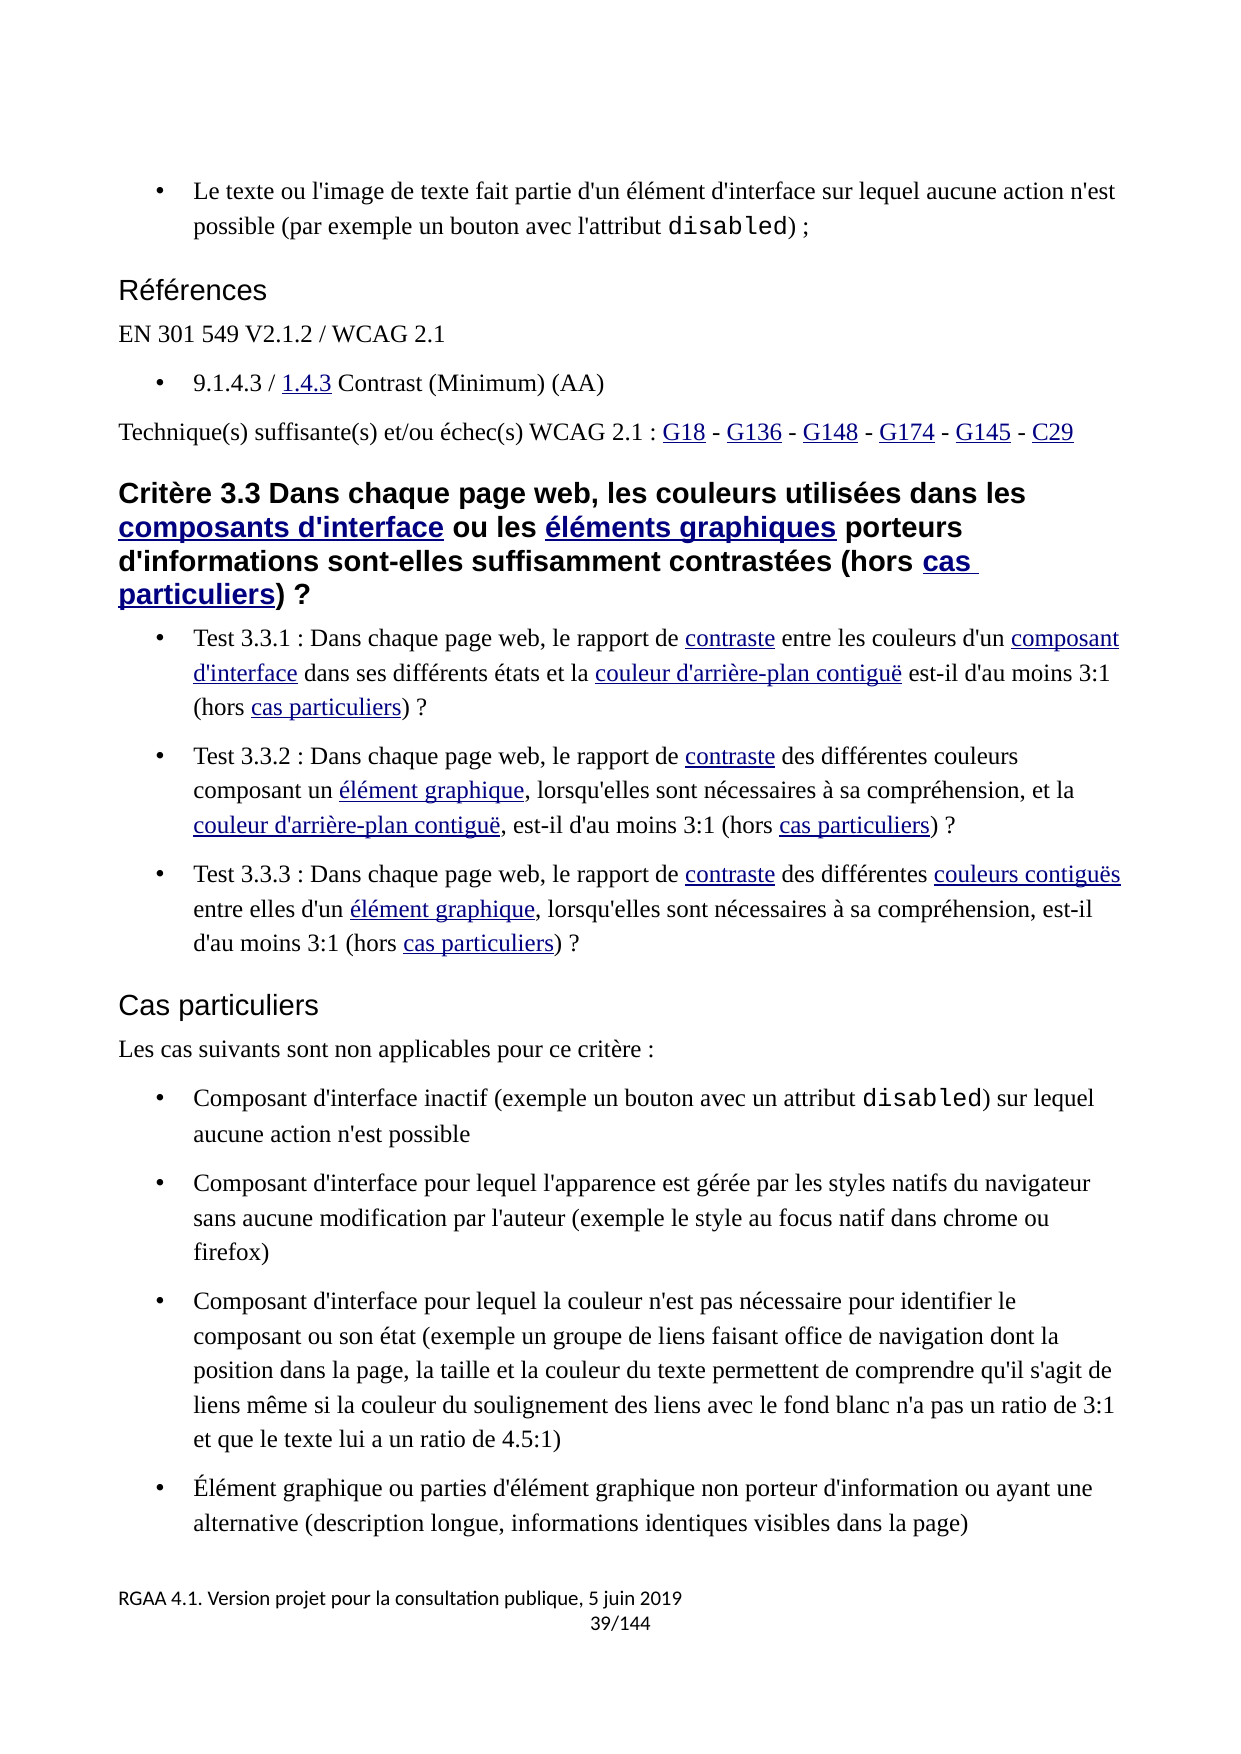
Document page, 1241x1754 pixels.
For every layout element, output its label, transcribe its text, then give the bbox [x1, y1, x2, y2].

list Composant d'interface pour lequel la couleur n'est pas nécessaire pour identifier le composant ou son état (exemple un groupe de liens faisant office de navigation dont la position dans la page, la taille et la couleur du texte permettent de comprendre qu'il s'agit de liens même si la couleur du soulignement des liens avec le fond blanc n'a pas un ratio de 3:1 et que le texte lui a un ratio de 4.5:1) [156, 1286, 1122, 1453]
subtitle Références [118, 273, 1122, 306]
subtitle Critère 3.3 Dans chaque page web, les couleurs utilisées dans les composants d'interface ou les éléments graphiques porteurs d'informations sont-elles suffisamment contrastées (hors cas particuliers) ? [118, 476, 1122, 611]
text EN 301 549 V2.1.2 / WCAG 2.1 [118, 319, 1122, 348]
list Le texte ou l'image de texte fait partie d'un élément d'interface sur lequel aucune action n'est possible (par exemple un bouton avec l'attribut disabled) ; [156, 176, 1122, 242]
subtitle Cas particuliers [118, 988, 1122, 1021]
text Technique(s) suffisante(s) et/ou échec(s) WCAG 2.1 : G18 - G136 - G148 - G174 - G145 - C29 [118, 417, 1122, 446]
list Test 3.3.1 : Dans chaque page web, le rapport de contraste entre les couleurs d'un composant d'interface dans ses différents états et la couleur d'arrière-plan contiguë est-il d'au moins 3:1 (hors cas particuliers) ? [156, 623, 1122, 721]
list Test 3.3.2 : Dans chaque page web, le rapport de contraste des différentes couleurs composant un élément graphique, lorsqu'elles sont nécessaires à sa compréhension, et la couleur d'arrière-plan contiguë, est-il d'au moins 3:1 (hors cas particuliers) ? [156, 741, 1122, 839]
list Composant d'interface inactif (exemple un bouton avec un attribut disabled) sur lequel aucune action n'est possible [156, 1083, 1122, 1148]
list Test 3.3.3 : Dans chaque page web, le rapport de contraste des différentes couleurs contiguës entre elles d'un élément graphique, lorsqu'elles sont nécessaires à sa compréhension, est-il d'au moins 3:1 (hors cas particuliers) ? [156, 859, 1122, 957]
list 9.1.4.3 / 1.4.3 Contrast (Minimum) (AA) [156, 368, 1122, 397]
list Composant d'interface pour lequel l'apparence est gérée par les styles natifs du navigateur sans aucune modification par l'auteur (exemple le style au focus natif dans chrome ou firefox) [156, 1168, 1122, 1266]
text Les cas suivants sont non applicables pour ce critère : [118, 1034, 1122, 1062]
list Élément graphique ou parties d'élément graphique non porteur d'information ou ayant une alternative (description longue, informations identiques visibles dans la page) [156, 1473, 1122, 1537]
